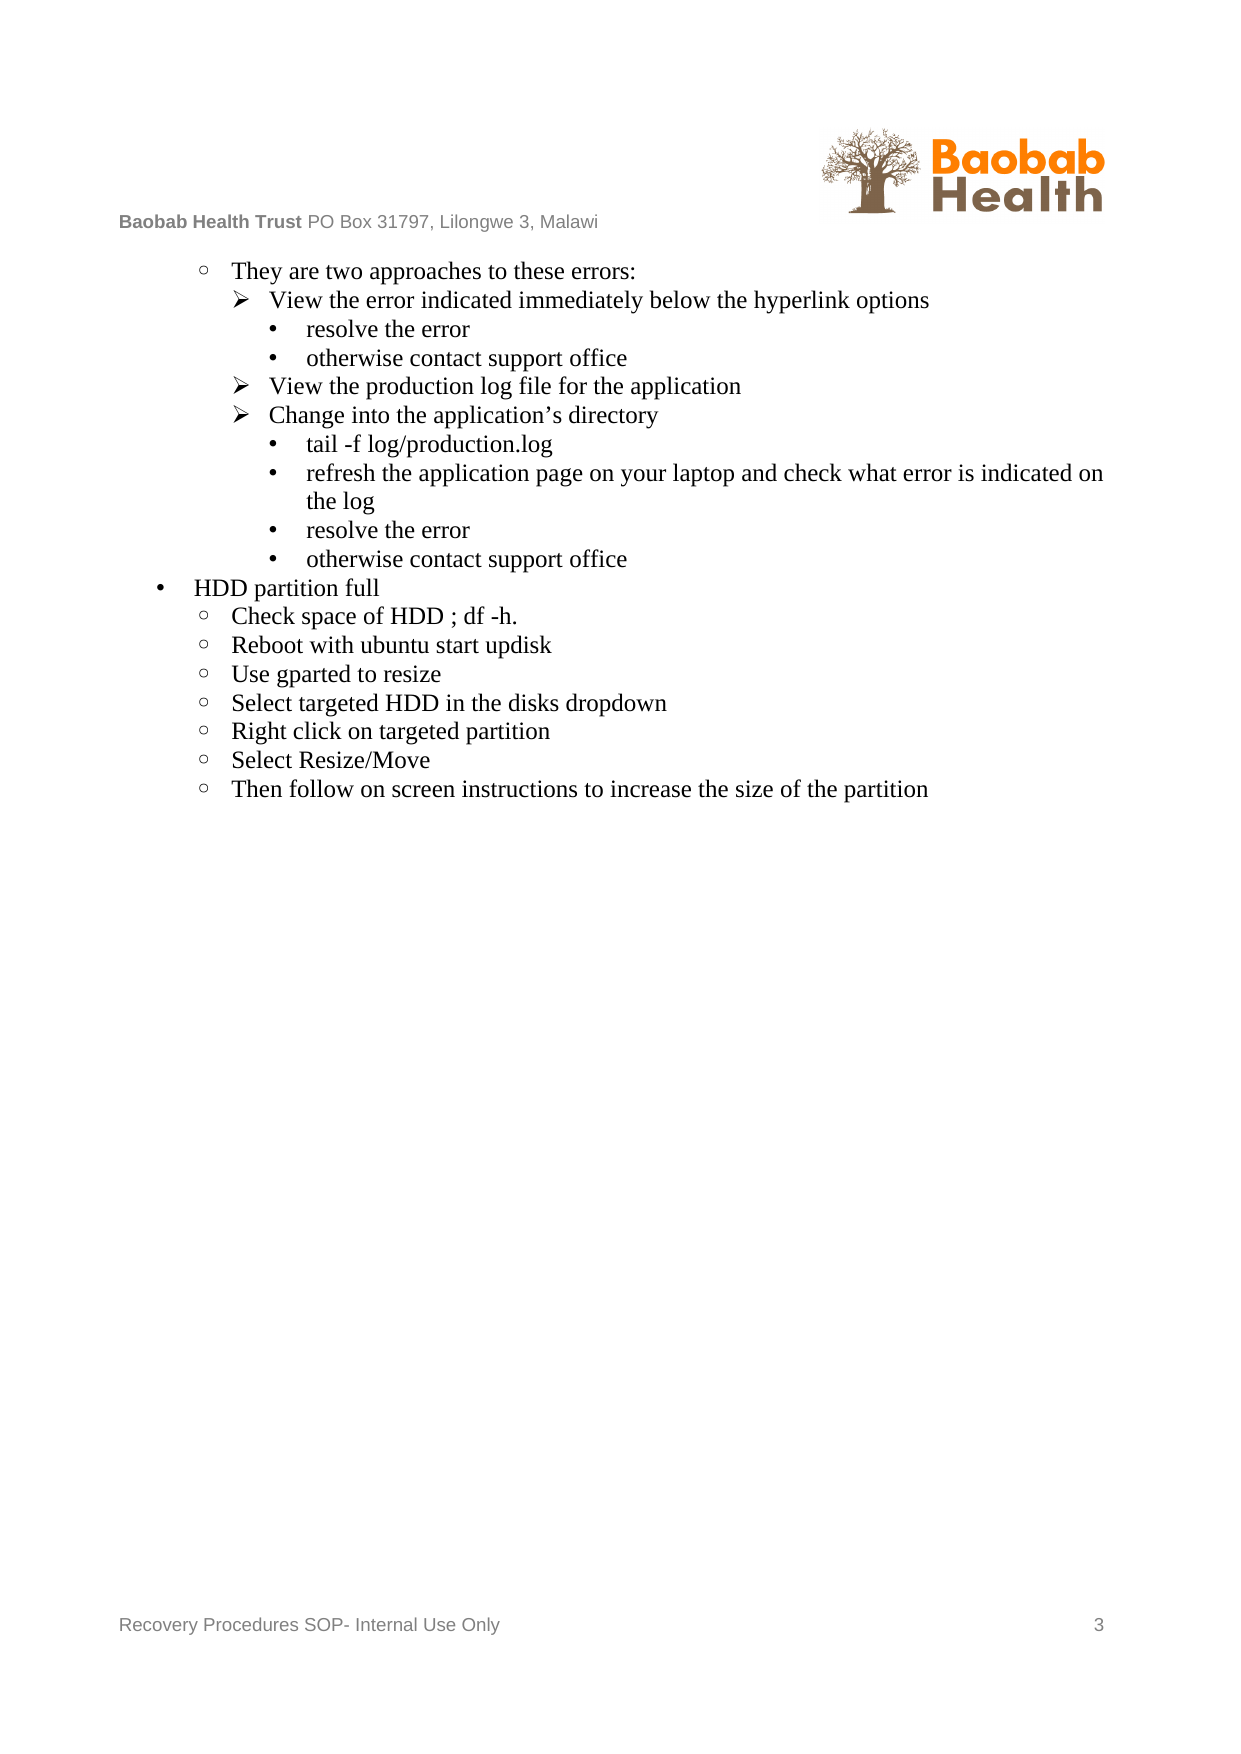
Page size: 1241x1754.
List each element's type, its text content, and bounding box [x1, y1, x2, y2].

list Right click on targeted partition [193, 716, 1122, 745]
list Change into the application’s directory [231, 400, 1122, 429]
list resolve the error [268, 515, 1122, 544]
list Use gparted to resize [193, 659, 1122, 688]
list refresh the application page on your laptop and check what error is indicated on the log [268, 458, 1122, 515]
list Check space of HDD ; df -h. [193, 601, 1122, 630]
list Select Resize/Move [193, 745, 1122, 774]
list They are two approaches to these errors: [193, 256, 1122, 285]
list Reboot with ubuntu start updisk [193, 630, 1122, 659]
list HDD partition full [156, 573, 1122, 601]
list resolve the error [268, 314, 1122, 343]
list Then follow on screen instructions to increase the size of the partition [193, 774, 1122, 803]
list View the production log file for the application [231, 371, 1122, 400]
list otherwise contact support office [268, 544, 1122, 573]
list View the error indicated immediately below the hyperlink options [231, 285, 1122, 314]
picture [819, 127, 1105, 224]
list otherwise contact support office [268, 343, 1122, 371]
list Select targeted HDD in the disks dropdown [193, 688, 1122, 716]
list tail -f log/production.log [268, 429, 1122, 458]
